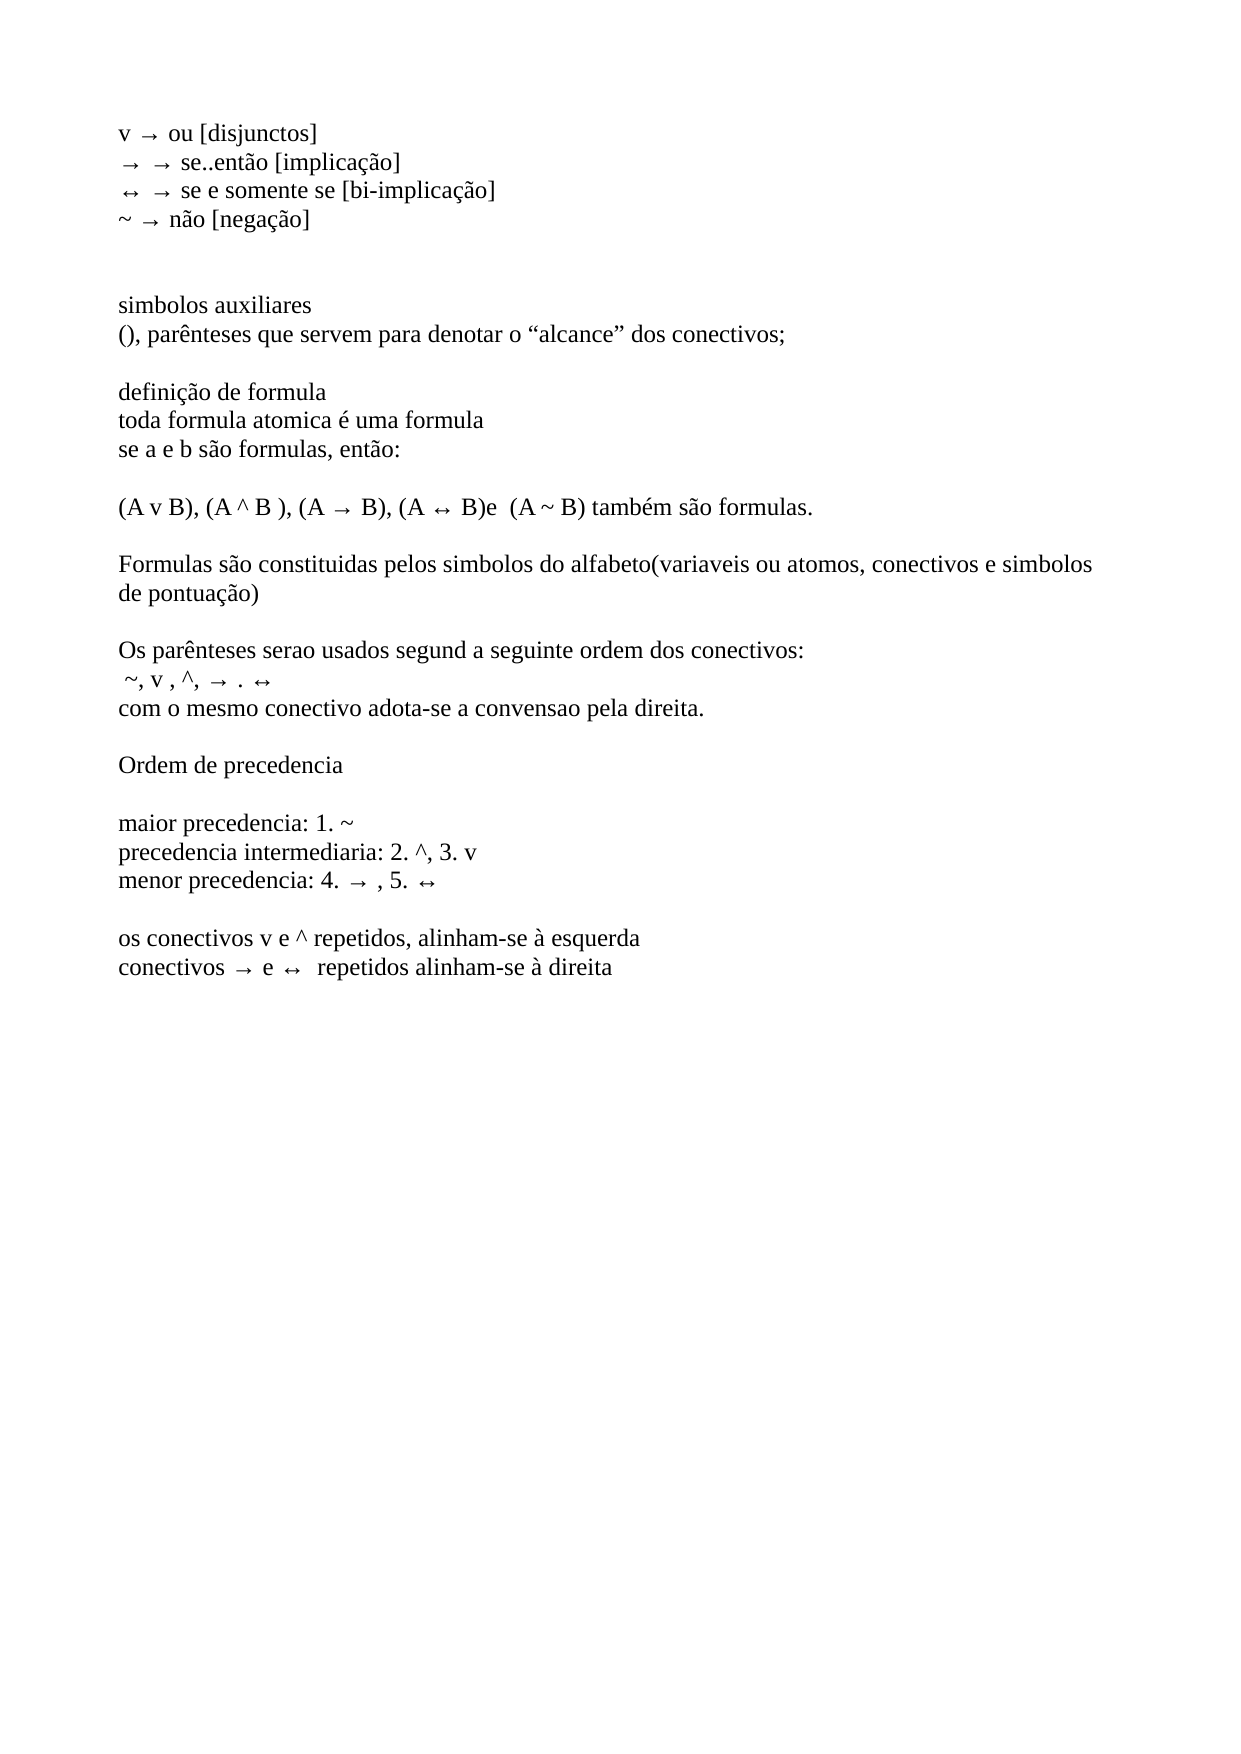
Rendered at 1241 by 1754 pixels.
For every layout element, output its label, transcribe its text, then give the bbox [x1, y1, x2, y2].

text Formulas são constituidas pelos simbolos do alfabeto(variaveis ou atomos, conectivos e simbolos de pontuação) [118, 549, 1122, 607]
text simbolos auxiliares [118, 291, 1122, 319]
text (A v B), (A ^ B ), (A → B), (A ↔ B)e (A ~ B) também são formulas. [118, 492, 1122, 521]
text maior precedencia: 1. ~ [118, 808, 1122, 837]
text os conectivos v e ^ repetidos, alinham-se à esquerda [118, 923, 1122, 952]
text menor precedencia: 4. → , 5. ↔ [118, 866, 1122, 894]
text (), parênteses que servem para denotar o “alcance” dos conectivos; [118, 319, 1122, 348]
text → → se..então [implicação] [118, 147, 1122, 176]
text se a e b são formulas, então: [118, 434, 1122, 463]
text Os parênteses serao usados segund a seguinte ordem dos conectivos: [118, 636, 1122, 664]
text precedencia intermediaria: 2. ^, 3. v [118, 837, 1122, 866]
text ~ → não [negação] [118, 204, 1122, 233]
text com o mesmo conectivo adota-se a convensao pela direita. [118, 693, 1122, 722]
text definição de formula [118, 377, 1122, 406]
text v → ou [disjunctos] [118, 118, 1122, 147]
text ↔ → se e somente se [bi-implicação] [118, 176, 1122, 204]
text toda formula atomica é uma formula [118, 406, 1122, 434]
text ~, v , ^, → . ↔ [118, 664, 1122, 693]
text Ordem de precedencia [118, 751, 1122, 779]
text conectivos → e ↔ repetidos alinham-se à direita [118, 952, 1122, 981]
